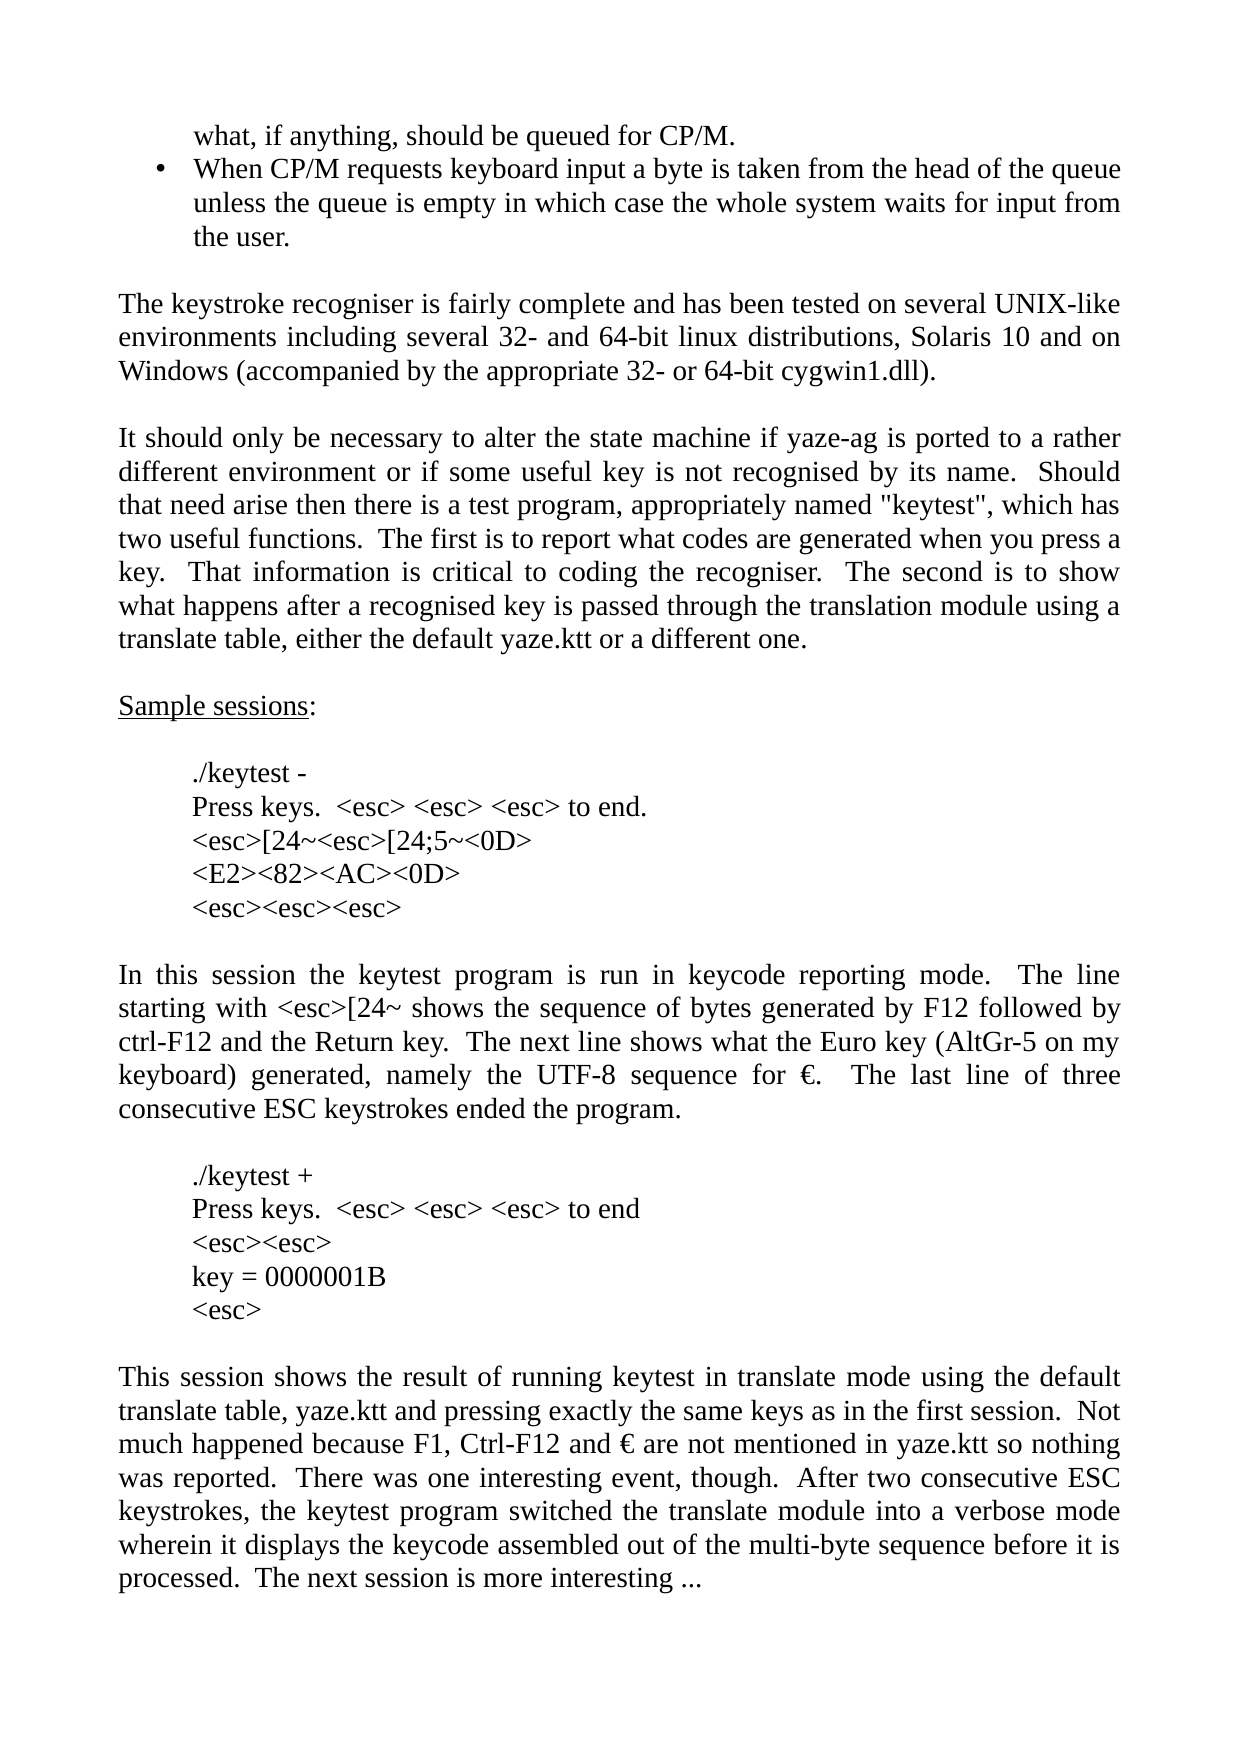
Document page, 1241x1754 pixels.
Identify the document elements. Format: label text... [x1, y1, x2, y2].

list what, if anything, should be queued for CP/M. [156, 118, 1122, 152]
text ./keytest - [118, 756, 1122, 789]
text <esc><esc> [118, 1225, 1122, 1259]
text <esc><esc><esc> [118, 890, 1122, 923]
text ./keytest + [118, 1158, 1122, 1192]
text <esc> [118, 1292, 1122, 1326]
text key = 0000001B [118, 1259, 1122, 1292]
text In this session the keytest program is run in keycode reporting mode. The line starting with <esc>[24~ shows the sequence of bytes generated by F12 followed by ctrl-F12 and the Return key. The next line shows what the Euro key (AltGr-5 on my keyboard) generated, namely the UTF-8 sequence for €. The last line of three consecutive ESC keystrokes ended the program. [118, 957, 1122, 1124]
text <E2><82><AC><0D> [118, 856, 1122, 890]
text <esc>[24~<esc>[24;5~<0D> [118, 823, 1122, 856]
text Press keys. <esc> <esc> <esc> to end [118, 1192, 1122, 1225]
text The keystroke recogniser is fairly complete and has been tested on several UNIX-like environments including several 32- and 64-bit linux distributions, Solaris 10 and on Windows (accompanied by the appropriate 32- or 64-bit cygwin1.dll). [118, 286, 1122, 387]
list When CP/M requests keyboard input a byte is taken from the head of the queue unless the queue is empty in which case the whole system waits for input from the user. [156, 152, 1122, 252]
text It should only be necessary to alter the state machine if yaze-ag is ported to a rather different environment or if some useful key is not recognised by its name. Should that need arise then there is a test program, appropriately named "keytest", which has two useful functions. The first is to report what codes are generated when you press a key. That information is critical to coding the recogniser. The second is to show what happens after a recognised key is passed through the translation module using a translate table, either the default yaze.ktt or a different one. [118, 420, 1122, 655]
text Sample sessions: [118, 688, 1122, 722]
text Press keys. <esc> <esc> <esc> to end. [118, 789, 1122, 823]
text This session shows the result of running keytest in translate mode using the default translate table, yaze.ktt and pressing exactly the same keys as in the first session. Not much happened because F1, Ctrl-F12 and € are not mentioned in yaze.ktt so nothing was reported. There was one interesting event, though. After two consecutive ESC keystrokes, the keytest program switched the translate module into a verbose mode wherein it displays the keycode assembled out of the multi-byte sequence before it is processed. The next session is more interesting ... [118, 1359, 1122, 1594]
